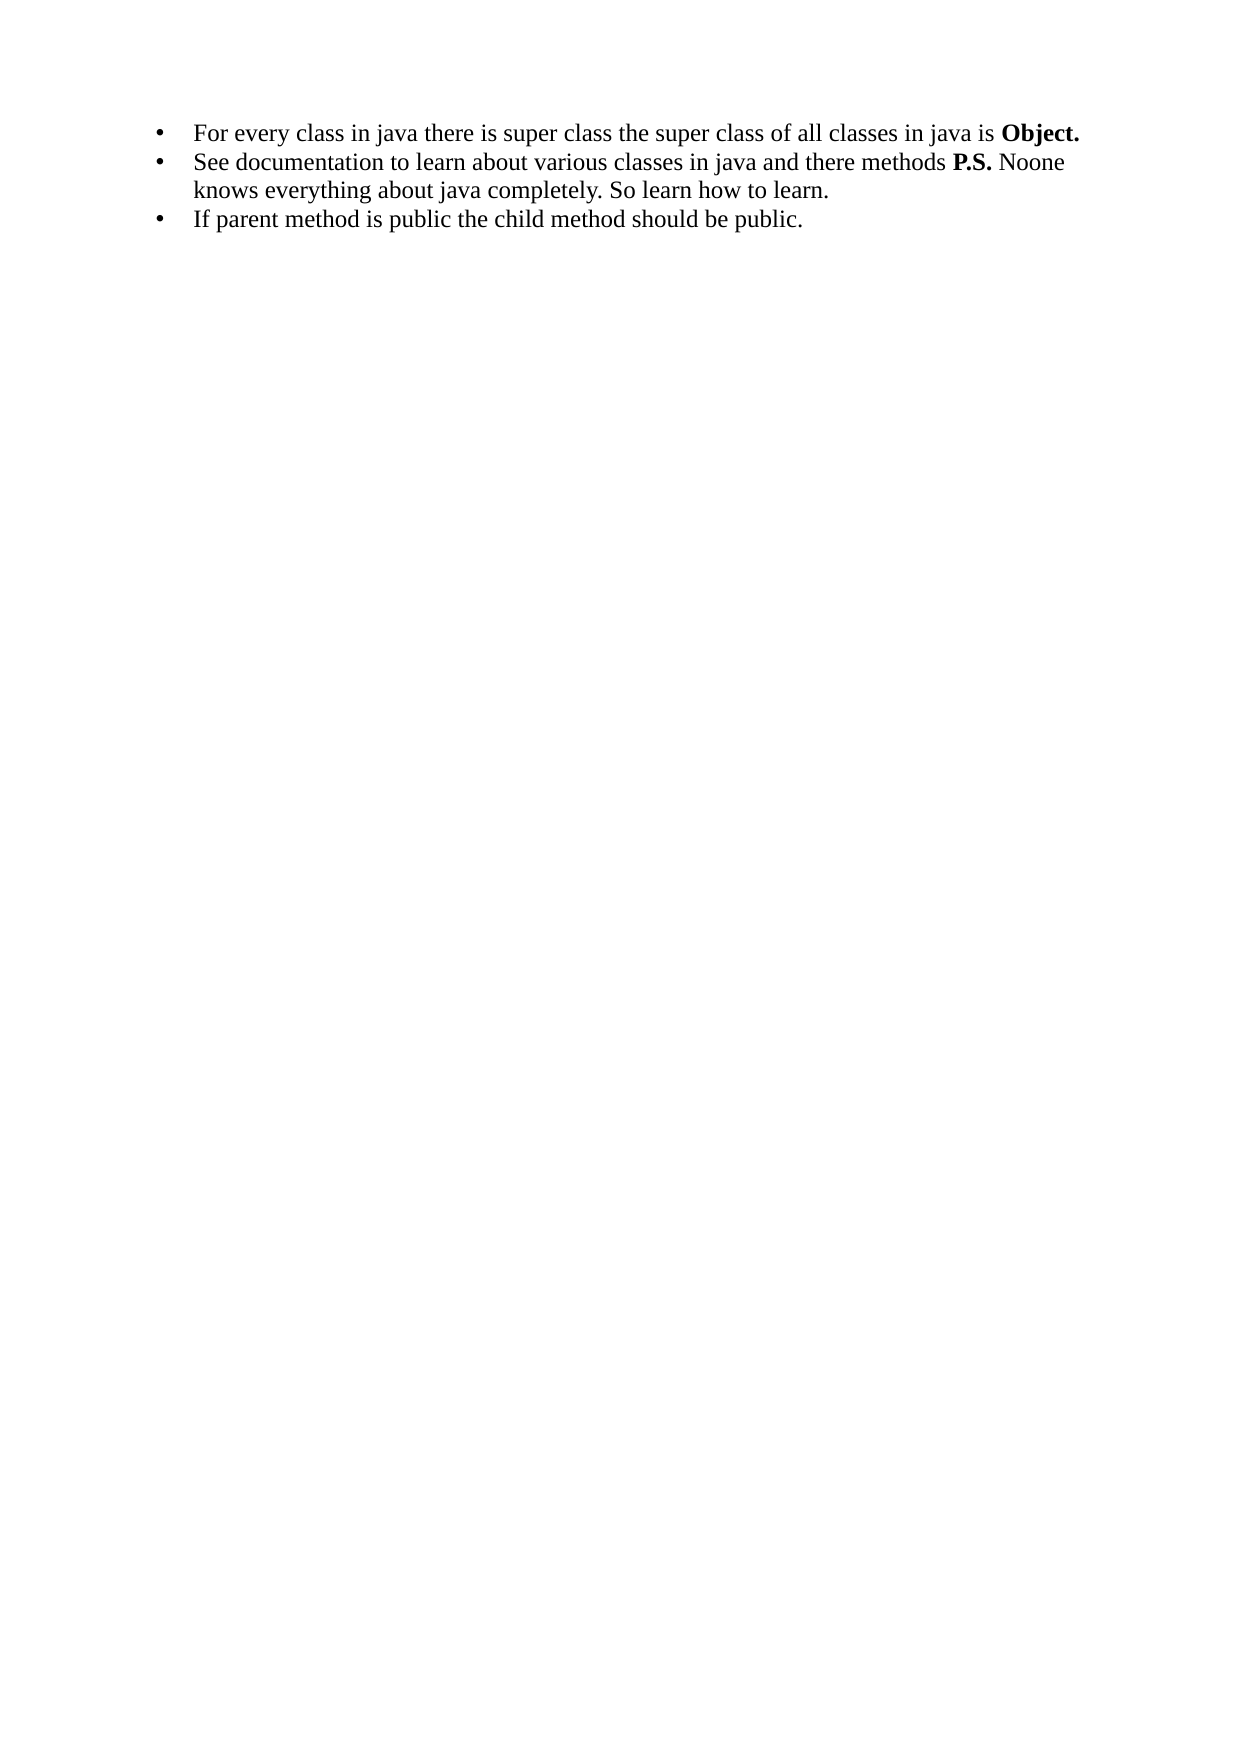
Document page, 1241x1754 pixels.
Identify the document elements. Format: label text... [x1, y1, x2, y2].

list If parent method is public the child method should be public. [156, 204, 1122, 233]
list For every class in java there is super class the super class of all classes in java is Object. [156, 118, 1122, 147]
list See documentation to learn about various classes in java and there methods P.S. Noone knows everything about java completely. So learn how to learn. [156, 147, 1122, 204]
